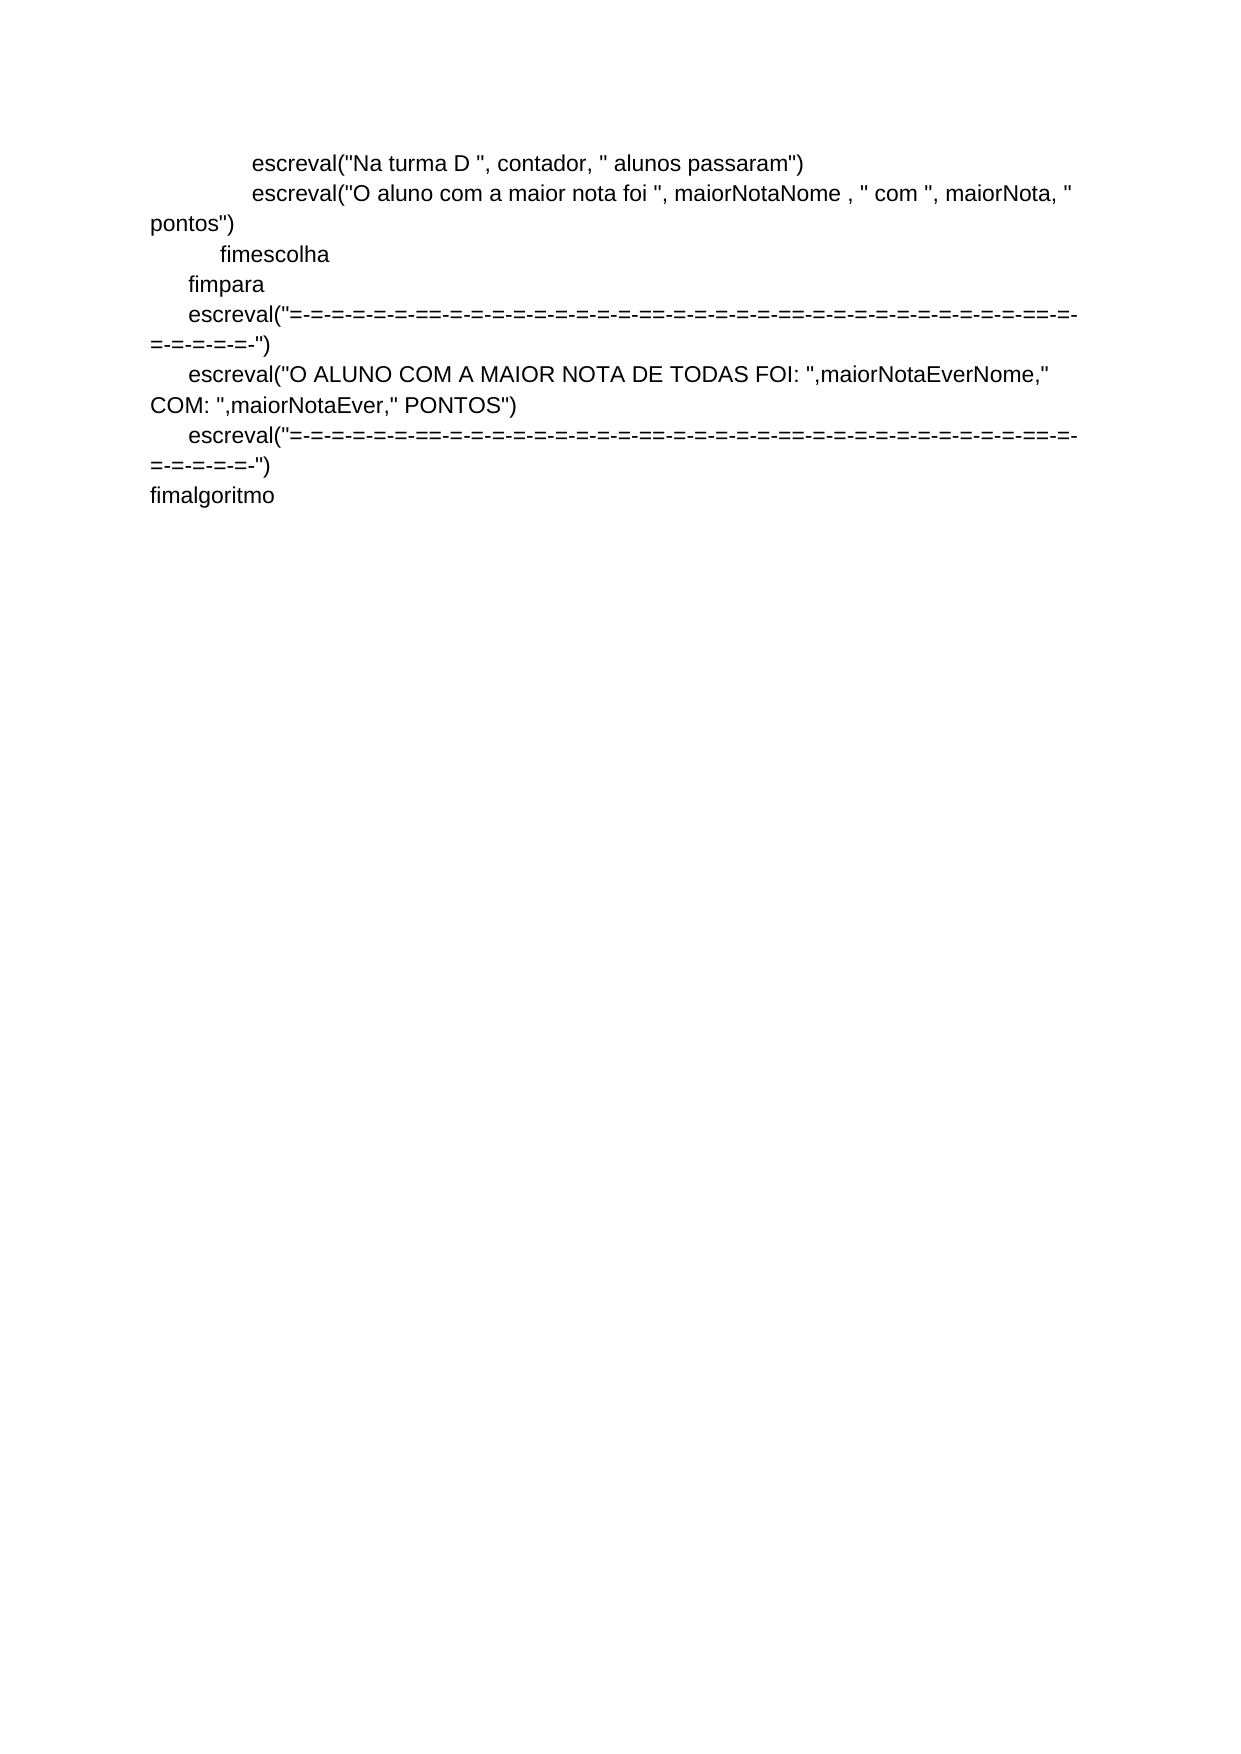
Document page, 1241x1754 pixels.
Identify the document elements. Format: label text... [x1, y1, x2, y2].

text escreval("O aluno com a maior nota foi ", maiorNotaNome , " com ", maiorNota, " pontos") [150, 180, 1090, 237]
text escreval("=-=-=-=-=-=-==-=-=-=-=-=-=-=-=-=-==-=-=-=-=-=-==-=-=-=-=-=-=-=-=-=-=-==-=-=-=-=-=-=-") [150, 301, 1090, 358]
text fimescolha [150, 241, 1090, 267]
text escreval("=-=-=-=-=-=-==-=-=-=-=-=-=-=-=-=-==-=-=-=-=-=-==-=-=-=-=-=-=-=-=-=-=-==-=-=-=-=-=-=-") [150, 422, 1090, 478]
text escreval("O ALUNO COM A MAIOR NOTA DE TODAS FOI: ",maiorNotaEverNome," COM: ",maiorNotaEver," PONTOS") [150, 361, 1090, 418]
text escreval("Na turma D ", contador, " alunos passaram") [150, 150, 1090, 176]
text fimpara [150, 271, 1090, 297]
text fimalgoritmo [150, 482, 1090, 509]
